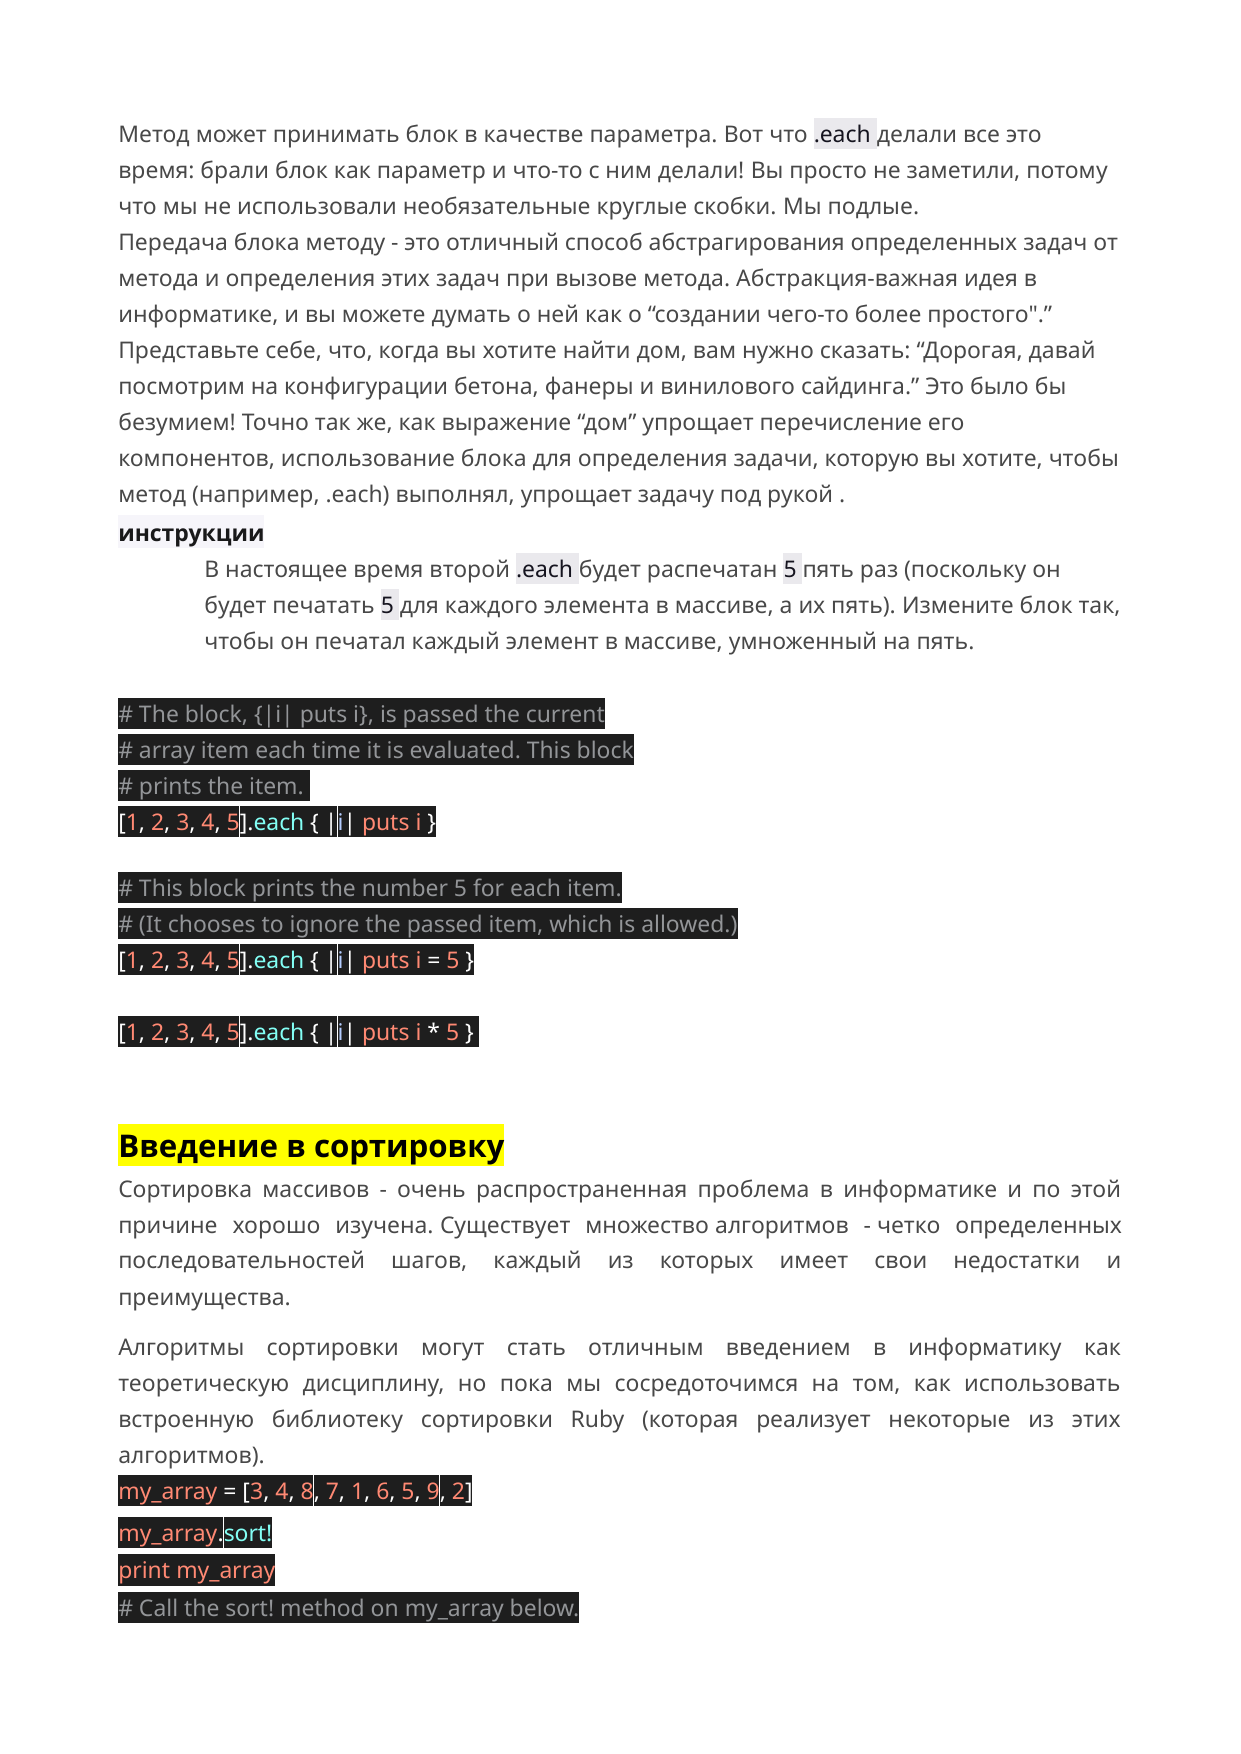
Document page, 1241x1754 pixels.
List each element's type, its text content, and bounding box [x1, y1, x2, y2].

text # Call the sort! method on my_array below. [118, 1586, 1122, 1623]
text # This block prints the number 5 for each item. [118, 872, 1122, 903]
text [1, 2, 3, 4, 5].each { |i| puts i * 5 } [118, 1016, 1122, 1047]
subtitle инструкции [118, 513, 1122, 548]
text Метод может принимать блок в качестве параметра. Вот что .each делали все это время: брали блок как параметр и что-то с ним делали! Вы просто не заметили, потому что мы не использовали необязательные круглые скобки. Мы подлые. [118, 118, 1122, 221]
text # array item each time it is evaluated. This block [118, 734, 1122, 765]
text Сортировка массивов - очень распространенная проблема в информатике и по этой причине хорошо изучена. Существует множество алгоритмов - четко определенных последовательностей шагов, каждый из которых имеет свои недостатки и преимущества. [118, 1173, 1122, 1312]
text my_array = [3, 4, 8, 7, 1, 6, 5, 9, 2] [118, 1475, 1122, 1506]
text В настоящее время второй .each будет распечатан 5 пять раз (поскольку он будет печатать 5 для каждого элемента в массиве, а их пять). Измените блок так, чтобы он печатал каждый элемент в массиве, умноженный на пять. [204, 553, 1122, 656]
text Передача блока методу - это отличный способ абстрагирования определенных задач от метода и определения этих задач при вызове метода. Абстракция-важная идея в информатике, и вы можете думать о ней как о “создании чего-то более простого".” Представьте себе, что, когда вы хотите найти дом, вам нужно сказать: “Дорогая, давай посмотрим на конфигурации бетона, фанеры и винилового сайдинга.” Это было бы безумием! Точно так же, как выражение “дом” упрощает перечисление его компонентов, использование блока для определения задачи, которую вы хотите, чтобы метод (например, .each) выполнял, упрощает задачу под рукой . [118, 226, 1122, 509]
text my_array.sort! [118, 1511, 1122, 1548]
text [1, 2, 3, 4, 5].each { |i| puts i = 5 } [118, 944, 1122, 975]
text Введение в сортировку [118, 1124, 1122, 1166]
text print my_array [118, 1548, 1122, 1586]
text # (It chooses to ignore the passed item, which is allowed.) [118, 908, 1122, 939]
text Алгоритмы сортировки могут стать отличным введением в информатику как теоретическую дисциплину, но пока мы сосредоточимся на том, как использовать встроенную библиотеку сортировки Ruby (которая реализует некоторые из этих алгоритмов). [118, 1331, 1122, 1470]
text [1, 2, 3, 4, 5].each { |i| puts i } [118, 806, 1122, 837]
text # The block, {|i| puts i}, is passed the current [118, 698, 1122, 729]
text # prints the item. [118, 770, 1122, 801]
